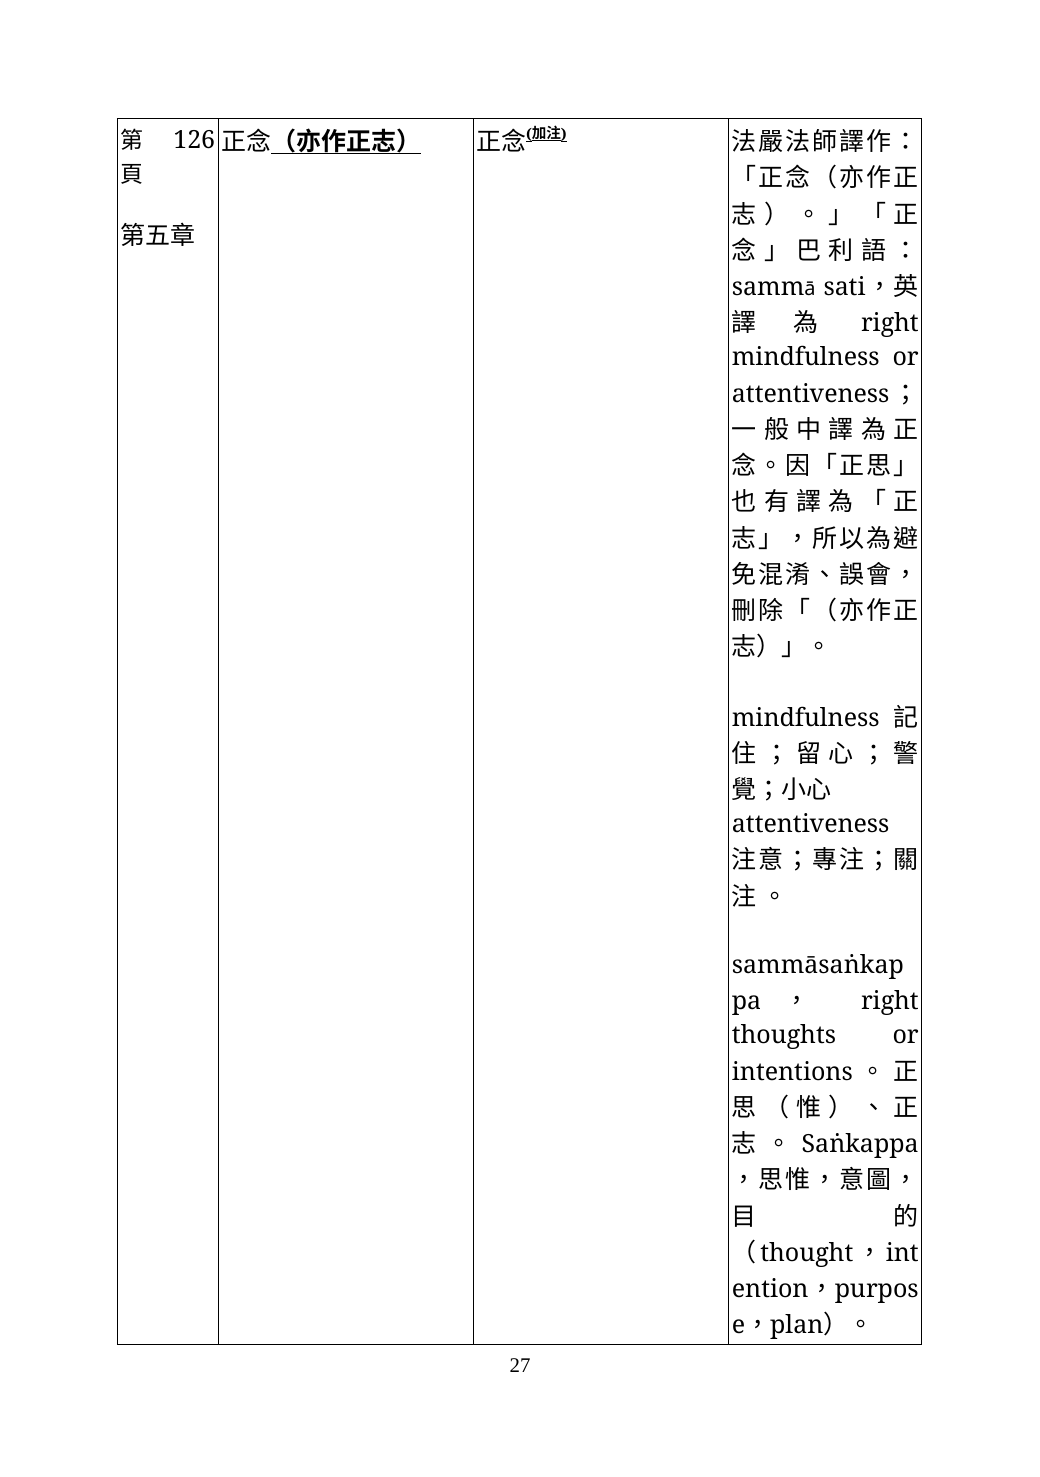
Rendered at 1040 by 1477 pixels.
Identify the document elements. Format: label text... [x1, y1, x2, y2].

table_cell 正念(加注) [474, 119, 728, 1344]
table_cell 第126頁 第五章 [118, 119, 218, 1344]
table_cell 正念（亦作正志） [219, 119, 473, 1344]
table_cell 法嚴法師譯作：「正念（亦作正志）。」「正念」巴利語：sammā sati，英譯為right mindfulness or attentiveness；一般中譯為正念。因「正思」也有譯為「正志」，所以為避免混淆、誤會，刪除「（亦作正志）」。 mindfulness 記住；留心；警覺；小心 attentiveness 注意；專注；關注 。 sammāsaṅkappa， right thoughts or intentions。正思（惟）、正志。Saṅkappa，思惟，意圖，目的（thought，intention，purpose，plan）。 [729, 119, 921, 1344]
